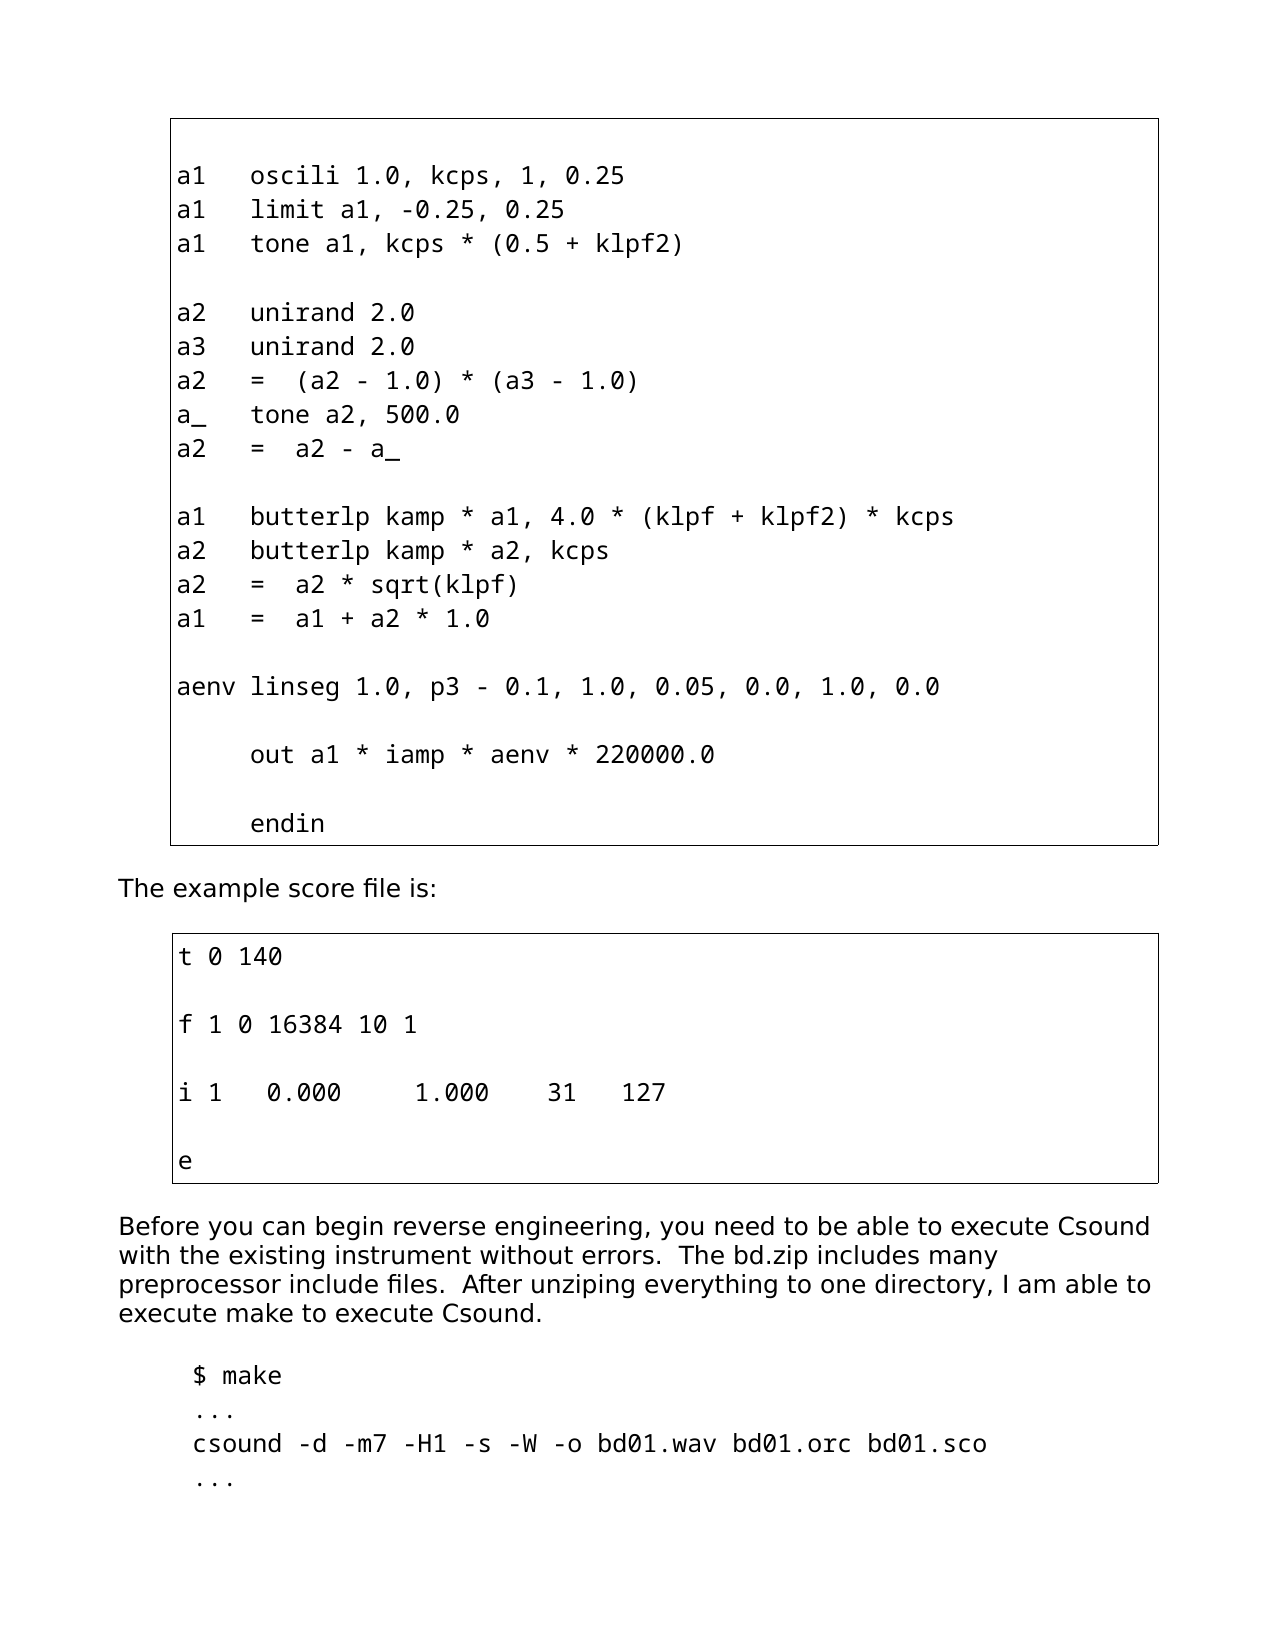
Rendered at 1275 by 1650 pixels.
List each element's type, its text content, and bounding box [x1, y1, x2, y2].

text The example score file is: [118, 874, 1157, 903]
table_header a1 oscili 1.0, kcps, 1, 0.25 a1 limit a1, -0.25, 0.25 a1 tone a1, kcps * (0.5 + klpf2) a2 unirand 2.0 a3 unirand 2.0 a2 = (a2 - 1.0) * (a3 - 1.0) a_ tone a2, 500.0 a2 = a2 - a_ a1 butterlp kamp * a1, 4.0 * (klpf + klpf2) * kcps a2 butterlp kamp * a2, kcps a2 = a2 * sqrt(klpf) a1 = a1 + a2 * 1.0 aenv linseg 1.0, p3 - 0.1, 1.0, 0.05, 0.0, 1.0, 0.0 out a1 * iamp * aenv * 220000.0 endin [171, 119, 1158, 845]
text ... [192, 1392, 1157, 1426]
text $ make [192, 1358, 1157, 1392]
table_header t 0 140 f 1 0 16384 10 1 i 1 0.000 1.000 31 127 e [173, 934, 1158, 1183]
text ... [192, 1460, 1157, 1494]
text Before you can begin reverse engineering, you need to be able to execute Csound with the existing instrument without errors. The bd.zip includes many preprocessor include files. After unziping everything to one directory, I am able to execute make to execute Csound. [118, 1212, 1157, 1328]
text csound -d -m7 -H1 -s -W -o bd01.wav bd01.orc bd01.sco [192, 1426, 1157, 1460]
